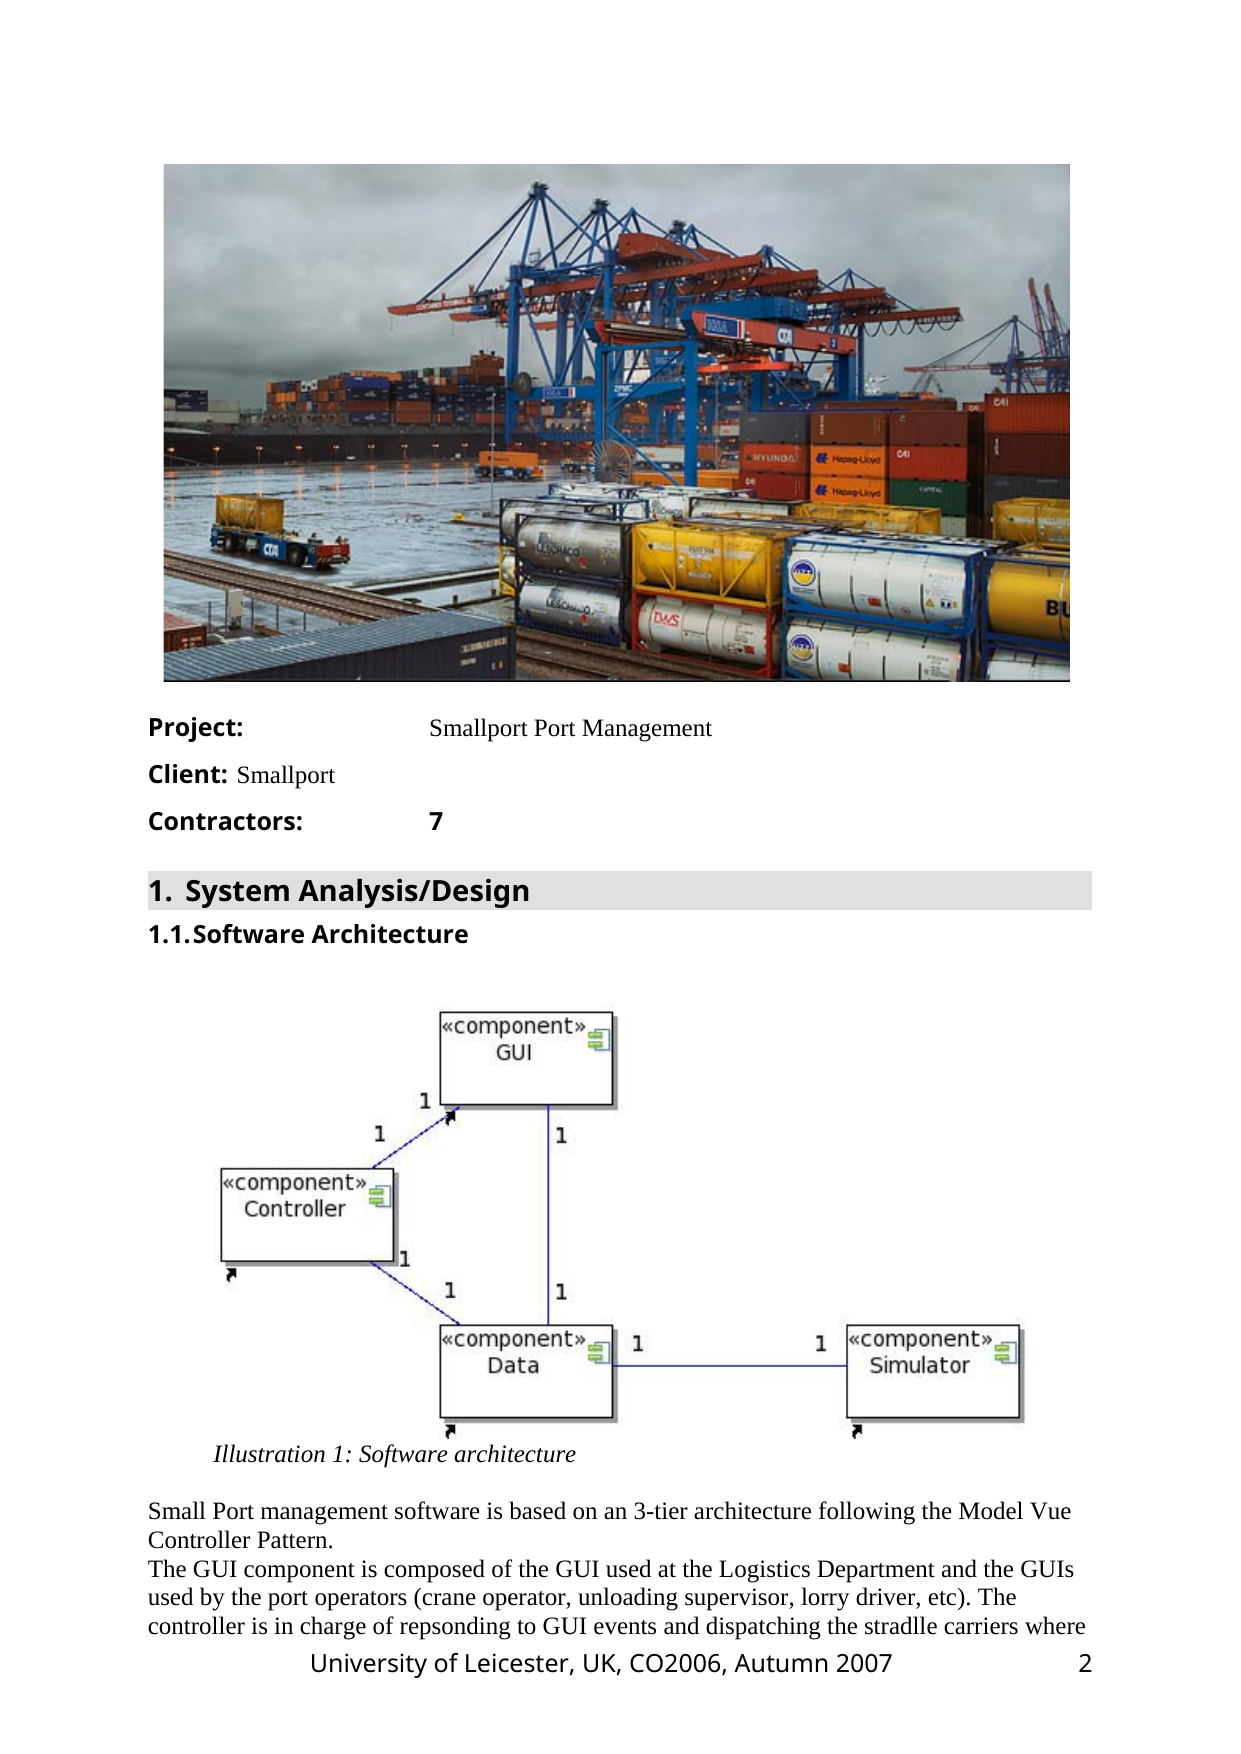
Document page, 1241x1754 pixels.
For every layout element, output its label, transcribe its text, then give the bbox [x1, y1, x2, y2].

picture [163, 164, 1070, 682]
text Client: Smallport [148, 757, 1092, 791]
text Illustration 1: Software architecture [213, 1439, 1027, 1467]
picture [213, 1004, 1028, 1439]
text Contractors: 7 [148, 803, 1092, 837]
text Small Port management software is based on an 3-tier architecture following the Model Vue Controller Pattern. [148, 1496, 1092, 1554]
text Project: Smallport Port Management [148, 710, 1092, 744]
subtitle Software Architecture [148, 916, 1092, 951]
subtitle System Analysis/Design [148, 871, 1092, 910]
text The GUI component is composed of the GUI used at the Logistics Department and the GUIs used by the port operators (crane operator, unloading supervisor, lorry driver, etc). The controller is in charge of repsonding to GUI events and dispatching the stradlle carriers where [148, 1554, 1092, 1640]
